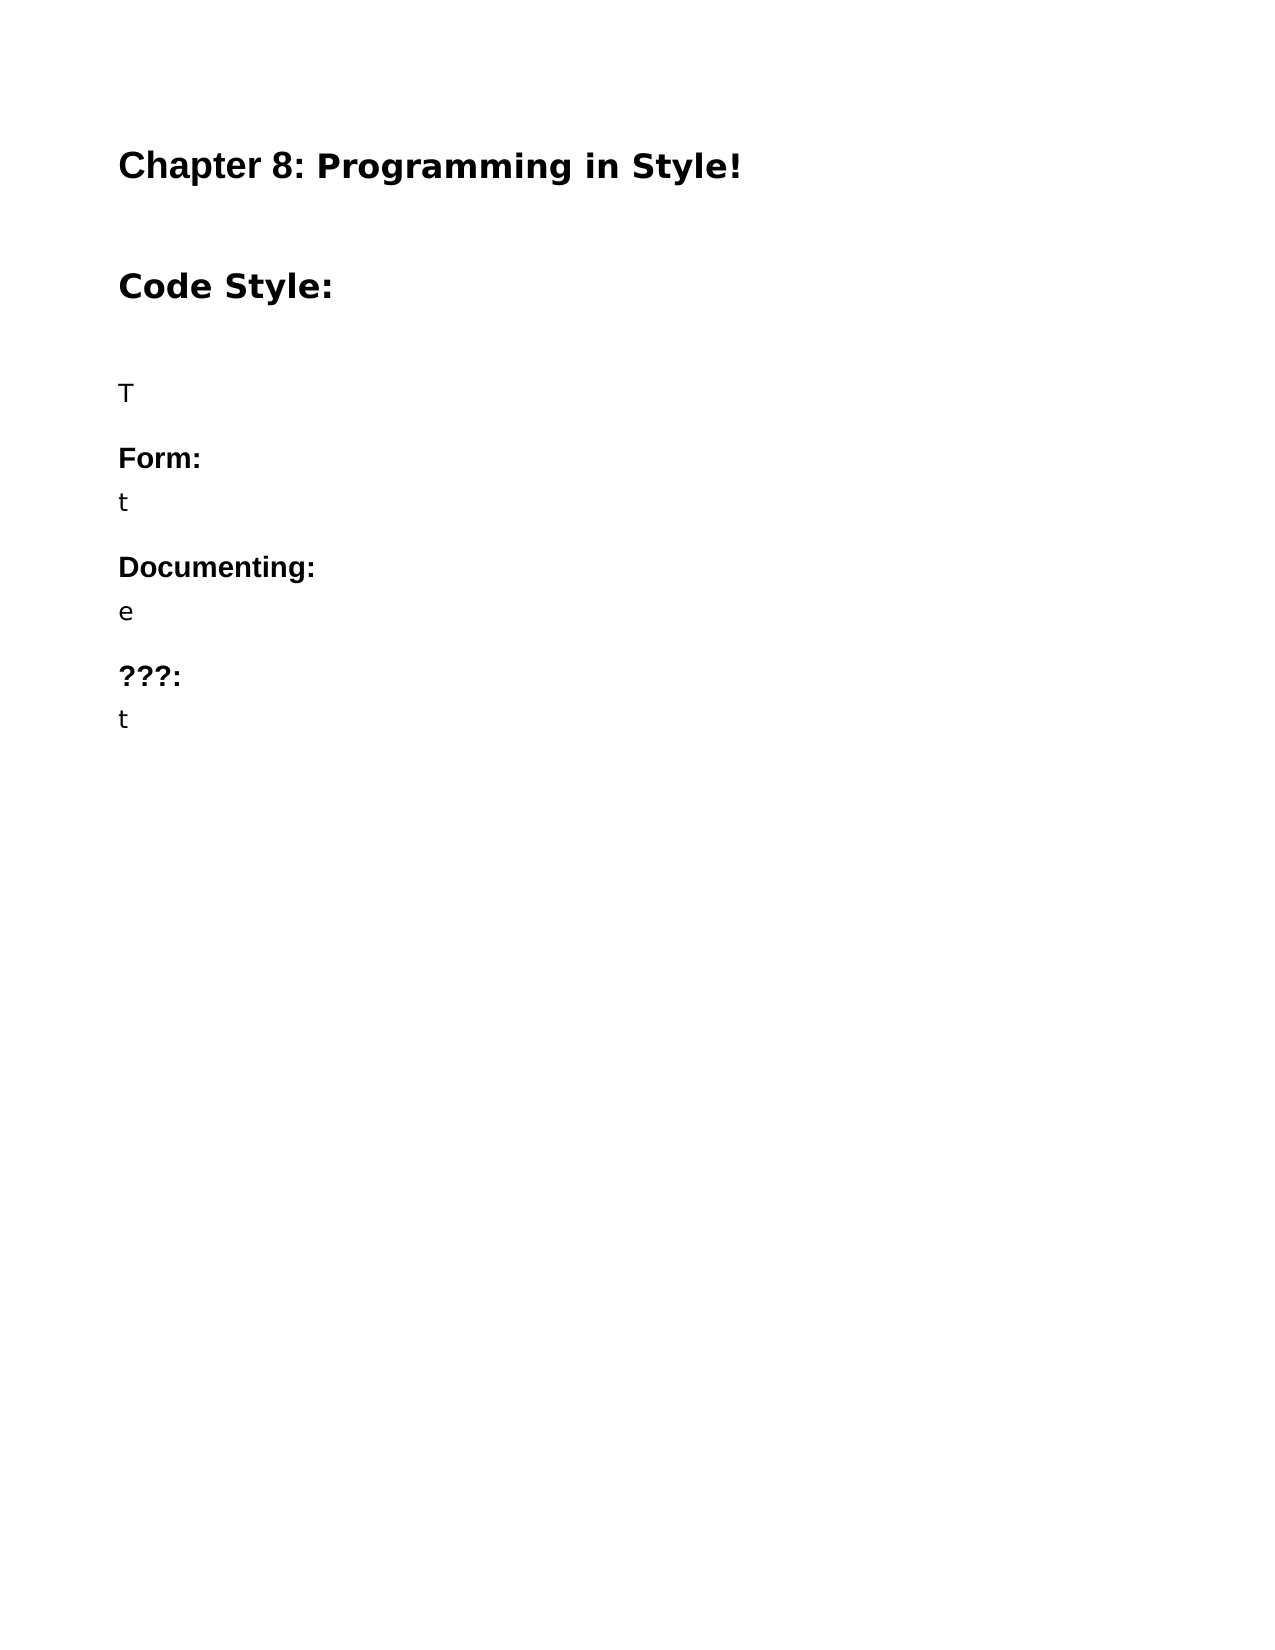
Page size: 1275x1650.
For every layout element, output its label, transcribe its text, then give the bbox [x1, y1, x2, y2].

text t [118, 488, 1157, 517]
subtitle ???: [118, 659, 1157, 693]
subtitle Code Style: [118, 268, 1157, 307]
text T [118, 379, 1157, 408]
text t [118, 706, 1157, 735]
text e [118, 597, 1157, 626]
subtitle Chapter 8: Programming in Style! [118, 143, 1157, 187]
subtitle Form: [118, 441, 1157, 475]
subtitle Documenting: [118, 550, 1157, 584]
